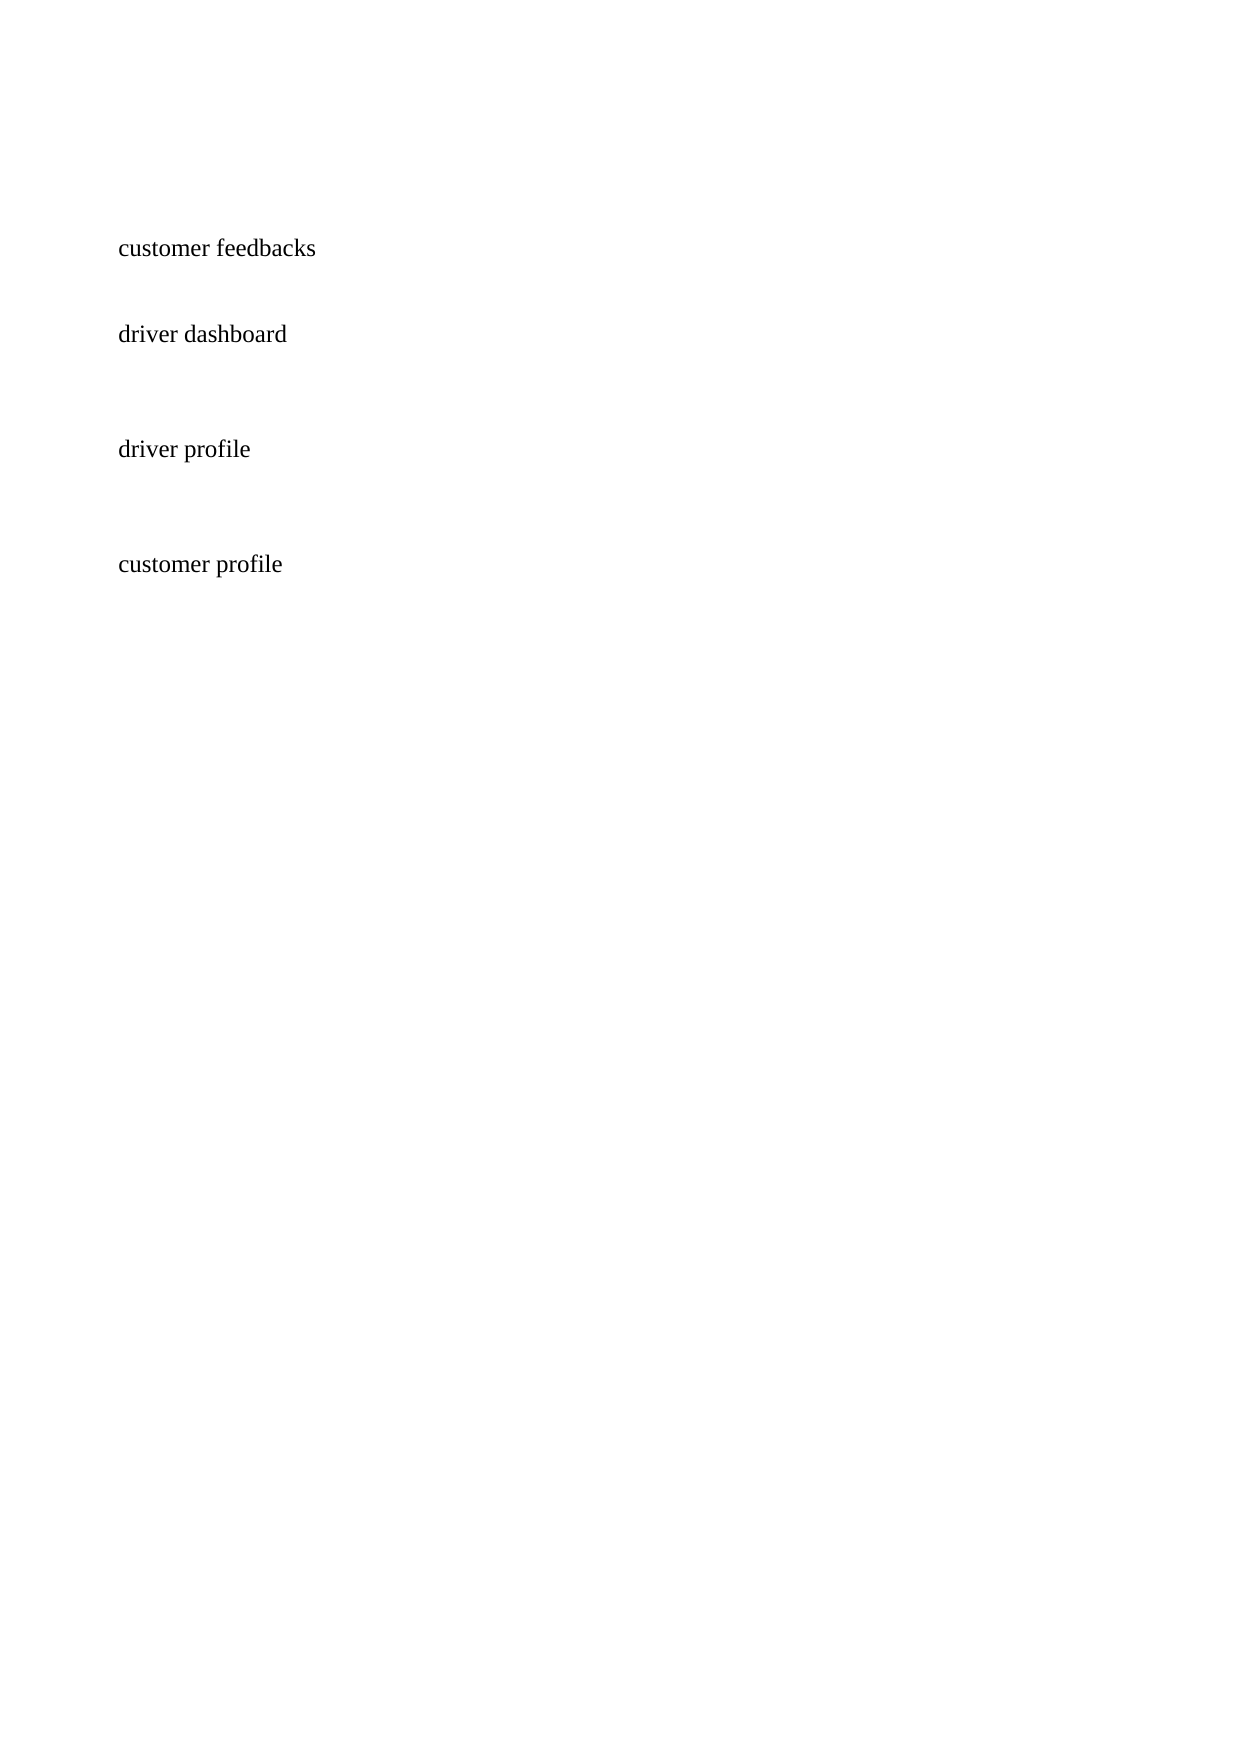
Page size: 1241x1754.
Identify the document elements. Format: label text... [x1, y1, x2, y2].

text driver profile [118, 434, 1122, 463]
text customer profile [118, 549, 1122, 578]
text driver dashboard [118, 319, 1122, 348]
text customer feedbacks [118, 233, 1122, 262]
